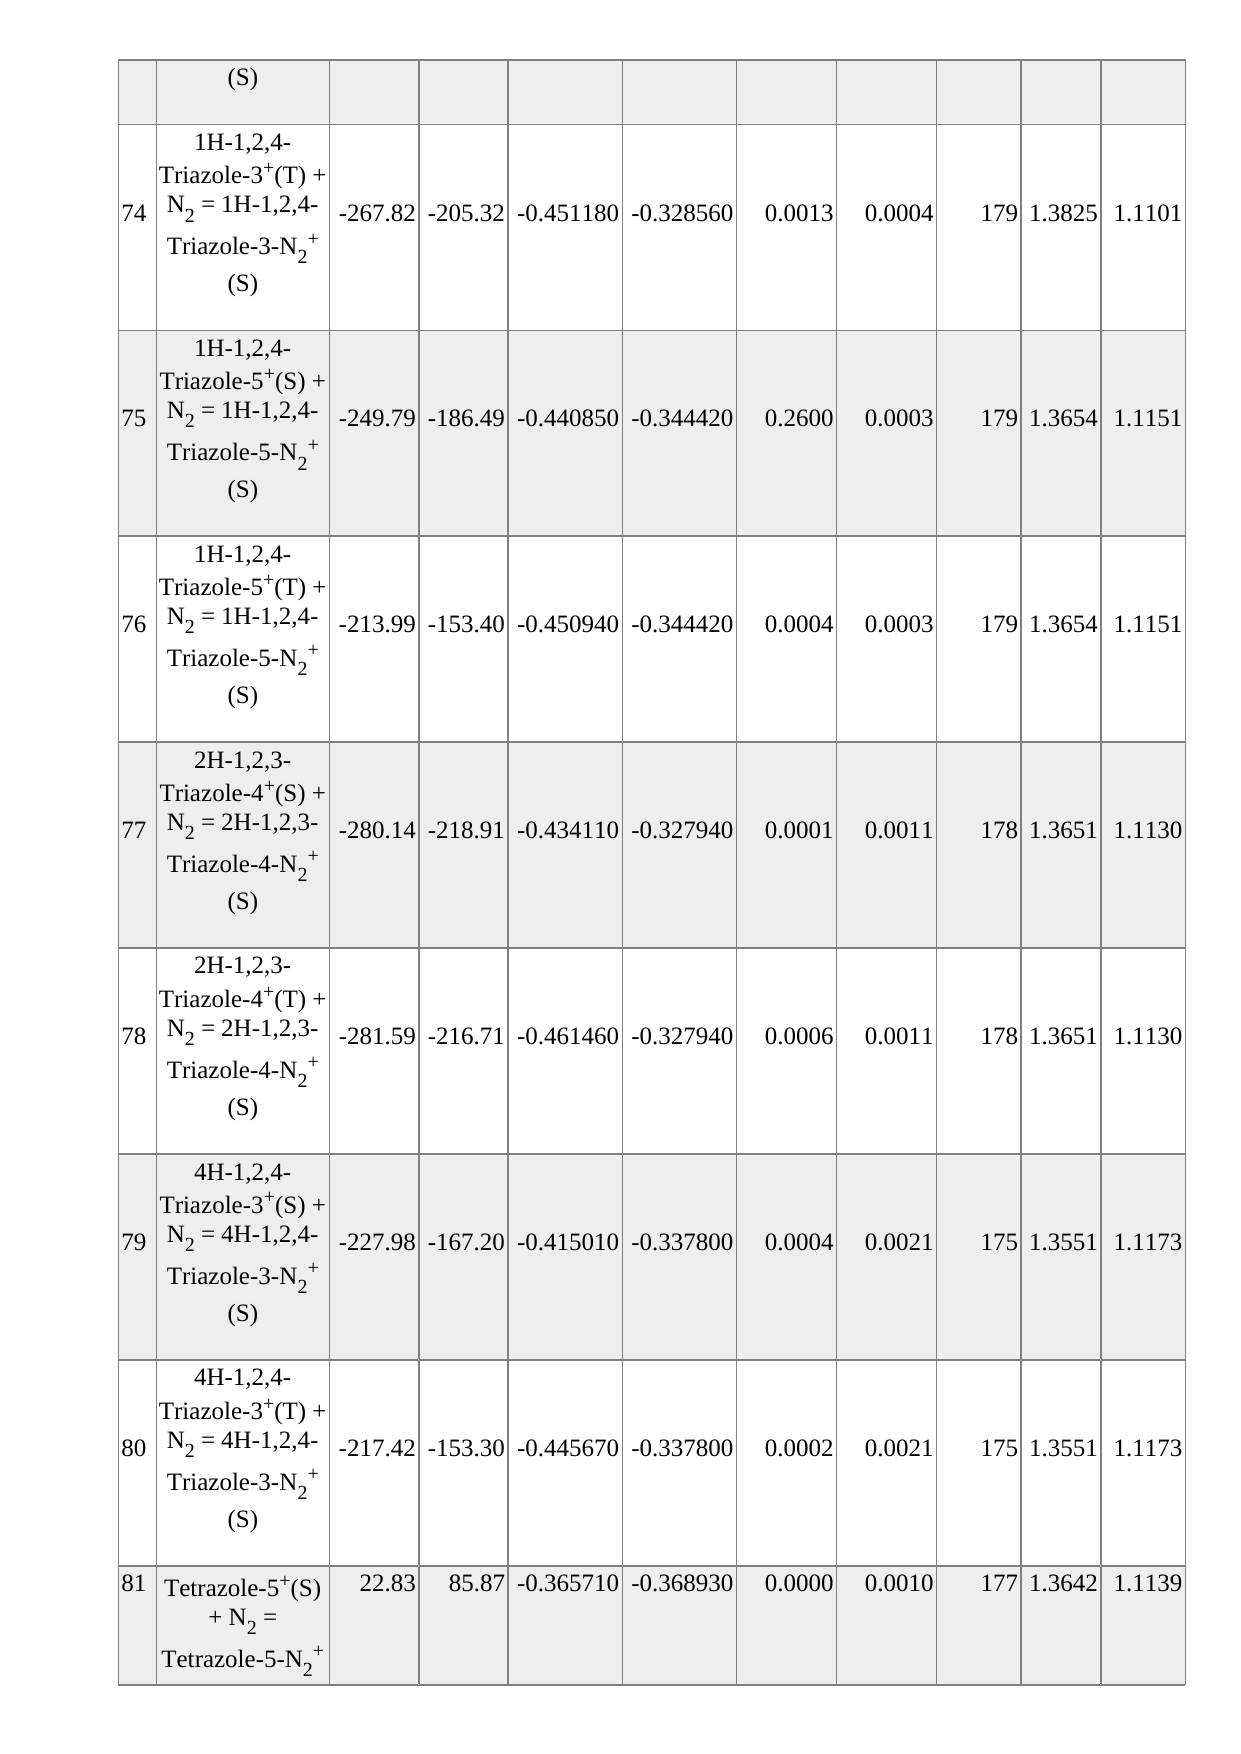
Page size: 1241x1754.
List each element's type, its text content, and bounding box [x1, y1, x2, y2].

table_cell 178 [937, 743, 1020, 947]
table_cell [509, 61, 622, 123]
table_cell 0.0011 [837, 743, 936, 947]
table_cell Tetrazole-5+(S) + N2 = Tetrazole-5-N2+ [157, 1567, 329, 1684]
table_cell [837, 61, 936, 123]
table_cell -0.451180 [509, 125, 622, 329]
table_cell -0.434110 [509, 743, 622, 947]
table_cell 0.0021 [837, 1361, 936, 1565]
table_cell 0.0000 [737, 1567, 836, 1684]
table_cell -0.365710 [509, 1567, 622, 1684]
table_cell 1.1101 [1102, 125, 1185, 329]
table_cell 85.87 [420, 1567, 507, 1684]
table_cell 0.0011 [837, 949, 936, 1153]
table_cell 179 [937, 537, 1020, 741]
table_cell -213.99 [330, 537, 418, 741]
table_cell -186.49 [420, 331, 507, 535]
table_cell -216.71 [420, 949, 507, 1153]
table_cell -281.59 [330, 949, 418, 1153]
table_cell 0.0013 [737, 125, 836, 329]
table_cell 0.0003 [837, 537, 936, 741]
table_cell -217.42 [330, 1361, 418, 1565]
table_cell -0.327940 [623, 743, 736, 947]
table_cell -0.327940 [623, 949, 736, 1153]
table_cell [937, 61, 1020, 123]
table_cell -205.32 [420, 125, 507, 329]
table_cell 0.0004 [837, 125, 936, 329]
table_cell -0.328560 [623, 125, 736, 329]
table_cell -0.415010 [509, 1155, 622, 1359]
table_cell 75 [119, 331, 156, 535]
table_cell 0.0002 [737, 1361, 836, 1565]
table_cell 1.3651 [1022, 949, 1100, 1153]
table_cell -0.337800 [623, 1155, 736, 1359]
table_cell 1.1130 [1102, 743, 1185, 947]
table_cell -0.445670 [509, 1361, 622, 1565]
table_cell 1.1151 [1102, 537, 1185, 741]
table_cell 1.3654 [1022, 331, 1100, 535]
table_cell 1.3551 [1022, 1361, 1100, 1565]
table_cell [420, 61, 507, 123]
table_cell 74 [119, 125, 156, 329]
table_cell -0.440850 [509, 331, 622, 535]
table_cell 179 [937, 331, 1020, 535]
table_cell 80 [119, 1361, 156, 1565]
table_cell 4H-1,2,4-Triazole-3+(S) + N2 = 4H-1,2,4-Triazole-3-N2+(S) [157, 1155, 329, 1359]
table_cell [119, 61, 156, 123]
table_cell [1102, 61, 1185, 123]
table_cell -0.344420 [623, 537, 736, 741]
table_cell 1.3642 [1022, 1567, 1100, 1684]
table_cell [737, 61, 836, 123]
table_cell 1.3551 [1022, 1155, 1100, 1359]
table_cell 1.1173 [1102, 1155, 1185, 1359]
table_cell 1.1173 [1102, 1361, 1185, 1565]
table_cell 4H-1,2,4-Triazole-3+(T) + N2 = 4H-1,2,4-Triazole-3-N2+(S) [157, 1361, 329, 1565]
table_cell 2H-1,2,3-Triazole-4+(T) + N2 = 2H-1,2,3-Triazole-4-N2+(S) [157, 949, 329, 1153]
table_cell (S) [157, 61, 329, 123]
table_cell 0.0004 [737, 537, 836, 741]
table_cell 78 [119, 949, 156, 1153]
table_cell 77 [119, 743, 156, 947]
table_cell 76 [119, 537, 156, 741]
table_cell -280.14 [330, 743, 418, 947]
table_cell 0.0006 [737, 949, 836, 1153]
table_cell -267.82 [330, 125, 418, 329]
table_cell -0.337800 [623, 1361, 736, 1565]
table_cell [330, 61, 418, 123]
table_cell -153.30 [420, 1361, 507, 1565]
table_cell -167.20 [420, 1155, 507, 1359]
table_cell 0.0004 [737, 1155, 836, 1359]
table_cell -218.91 [420, 743, 507, 947]
table_cell 0.0021 [837, 1155, 936, 1359]
table_cell 178 [937, 949, 1020, 1153]
table_cell 179 [937, 125, 1020, 329]
table_cell 1.3654 [1022, 537, 1100, 741]
table_cell 79 [119, 1155, 156, 1359]
table_cell 1.3651 [1022, 743, 1100, 947]
table_cell 22.83 [330, 1567, 418, 1684]
table_cell 1.3825 [1022, 125, 1100, 329]
table_cell 1.1139 [1102, 1567, 1185, 1684]
table_cell -153.40 [420, 537, 507, 741]
table_cell 0.0003 [837, 331, 936, 535]
table_cell -0.344420 [623, 331, 736, 535]
table_cell -249.79 [330, 331, 418, 535]
table_cell -0.368930 [623, 1567, 736, 1684]
table_cell 81 [119, 1567, 156, 1684]
table_cell 177 [937, 1567, 1020, 1684]
table_cell 1H-1,2,4-Triazole-5+(S) + N2 = 1H-1,2,4-Triazole-5-N2+(S) [157, 331, 329, 535]
table_cell 0.0001 [737, 743, 836, 947]
table_cell [623, 61, 736, 123]
table_cell 1H-1,2,4-Triazole-3+(T) + N2 = 1H-1,2,4-Triazole-3-N2+(S) [157, 125, 329, 329]
table_cell 0.0010 [837, 1567, 936, 1684]
table_cell [1022, 61, 1100, 123]
table_cell -0.450940 [509, 537, 622, 741]
table_cell 1.1130 [1102, 949, 1185, 1153]
table_cell 1H-1,2,4-Triazole-5+(T) + N2 = 1H-1,2,4-Triazole-5-N2+(S) [157, 537, 329, 741]
table_cell 175 [937, 1361, 1020, 1565]
table_cell 175 [937, 1155, 1020, 1359]
table_cell 1.1151 [1102, 331, 1185, 535]
table_cell 2H-1,2,3-Triazole-4+(S) + N2 = 2H-1,2,3-Triazole-4-N2+(S) [157, 743, 329, 947]
table_cell -227.98 [330, 1155, 418, 1359]
table_cell 0.2600 [737, 331, 836, 535]
table_cell -0.461460 [509, 949, 622, 1153]
